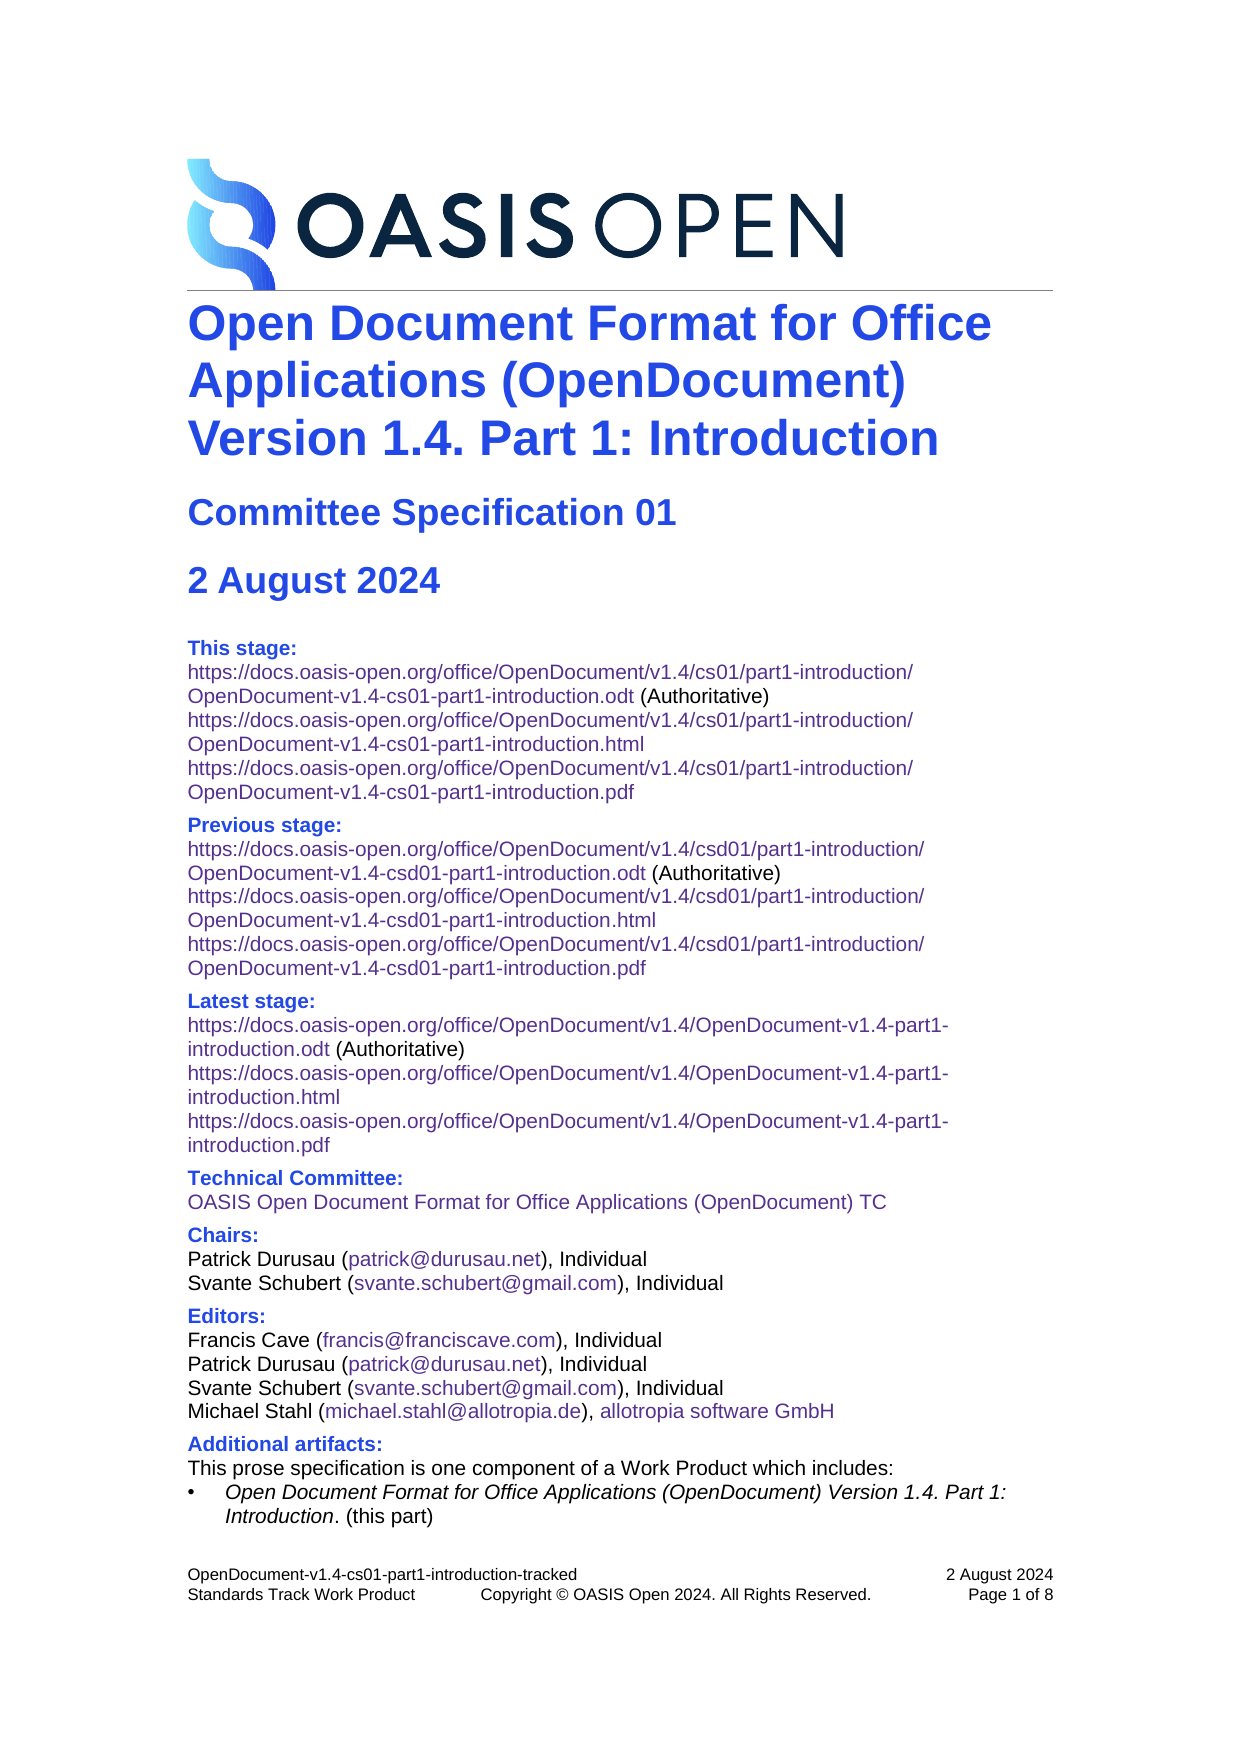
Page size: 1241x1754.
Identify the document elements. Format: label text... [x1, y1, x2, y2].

subtitle 2 August 2024 [187, 556, 1053, 602]
title https://docs.oasis-open.org/office/OpenDocument/v1.4/cs01/part1-introduction/OpenDocument-v1.4-cs01-part1-introduction.pdf [187, 756, 1053, 803]
title Technical Committee: [187, 1166, 1053, 1190]
title Michael Stahl (michael.stahl@allotropia.de), allotropia software GmbH [187, 1399, 1053, 1423]
title Svante Schubert (svante.schubert@gmail.com), Individual [187, 1271, 1053, 1294]
title OASIS Open Document Format for Office Applications (OpenDocument) TC [187, 1190, 1053, 1214]
title Francis Cave (francis@franciscave.com), Individual [187, 1327, 1053, 1351]
title Patrick Durusau (patrick@durusau.net), Individual [187, 1351, 1053, 1375]
title Chairs: [187, 1223, 1053, 1247]
title Additional artifacts: [187, 1432, 1053, 1456]
list Open Document Format for Office Applications (OpenDocument) Version 1.4. Part 1: Introduction. (this part) [187, 1480, 1053, 1528]
title https://docs.oasis-open.org/office/OpenDocument/v1.4/cs01/part1-introduction/OpenDocument-v1.4-cs01-part1-introduction.odt (Authoritative) [187, 660, 1053, 708]
title Patrick Durusau (patrick@durusau.net), Individual [187, 1247, 1053, 1271]
title This stage: [187, 636, 1053, 660]
subtitle Committee Specification 01 [187, 487, 1053, 534]
title Open Document Format for Office Applications (OpenDocument) Version 1.4. Part 1: Introduction [187, 291, 1053, 466]
title https://docs.oasis-open.org/office/OpenDocument/v1.4/csd01/part1-introduction/OpenDocument-v1.4-csd01-part1-introduction.odt (Authoritative) [187, 836, 1053, 884]
title Editors: [187, 1303, 1053, 1327]
title https://docs.oasis-open.org/office/OpenDocument/v1.4/csd01/part1-introduction/OpenDocument-v1.4-csd01-part1-introduction.html [187, 884, 1053, 932]
title https://docs.oasis-open.org/office/OpenDocument/v1.4/cs01/part1-introduction/OpenDocument-v1.4-cs01-part1-introduction.html [187, 708, 1053, 756]
title Previous stage: [187, 812, 1053, 836]
title Latest stage: [187, 989, 1053, 1013]
title https://docs.oasis-open.org/office/OpenDocument/v1.4/OpenDocument-v1.4-part1-introduction.odt (Authoritative) [187, 1013, 1053, 1061]
title https://docs.oasis-open.org/office/OpenDocument/v1.4/csd01/part1-introduction/OpenDocument-v1.4-csd01-part1-introduction.pdf [187, 932, 1053, 980]
title This prose specification is one component of a Work Product which includes: [187, 1456, 1053, 1480]
title https://docs.oasis-open.org/office/OpenDocument/v1.4/OpenDocument-v1.4-part1-introduction.pdf [187, 1109, 1053, 1157]
title Svante Schubert (svante.schubert@gmail.com), Individual [187, 1375, 1053, 1399]
title https://docs.oasis-open.org/office/OpenDocument/v1.4/OpenDocument-v1.4-part1-introduction.html [187, 1061, 1053, 1109]
